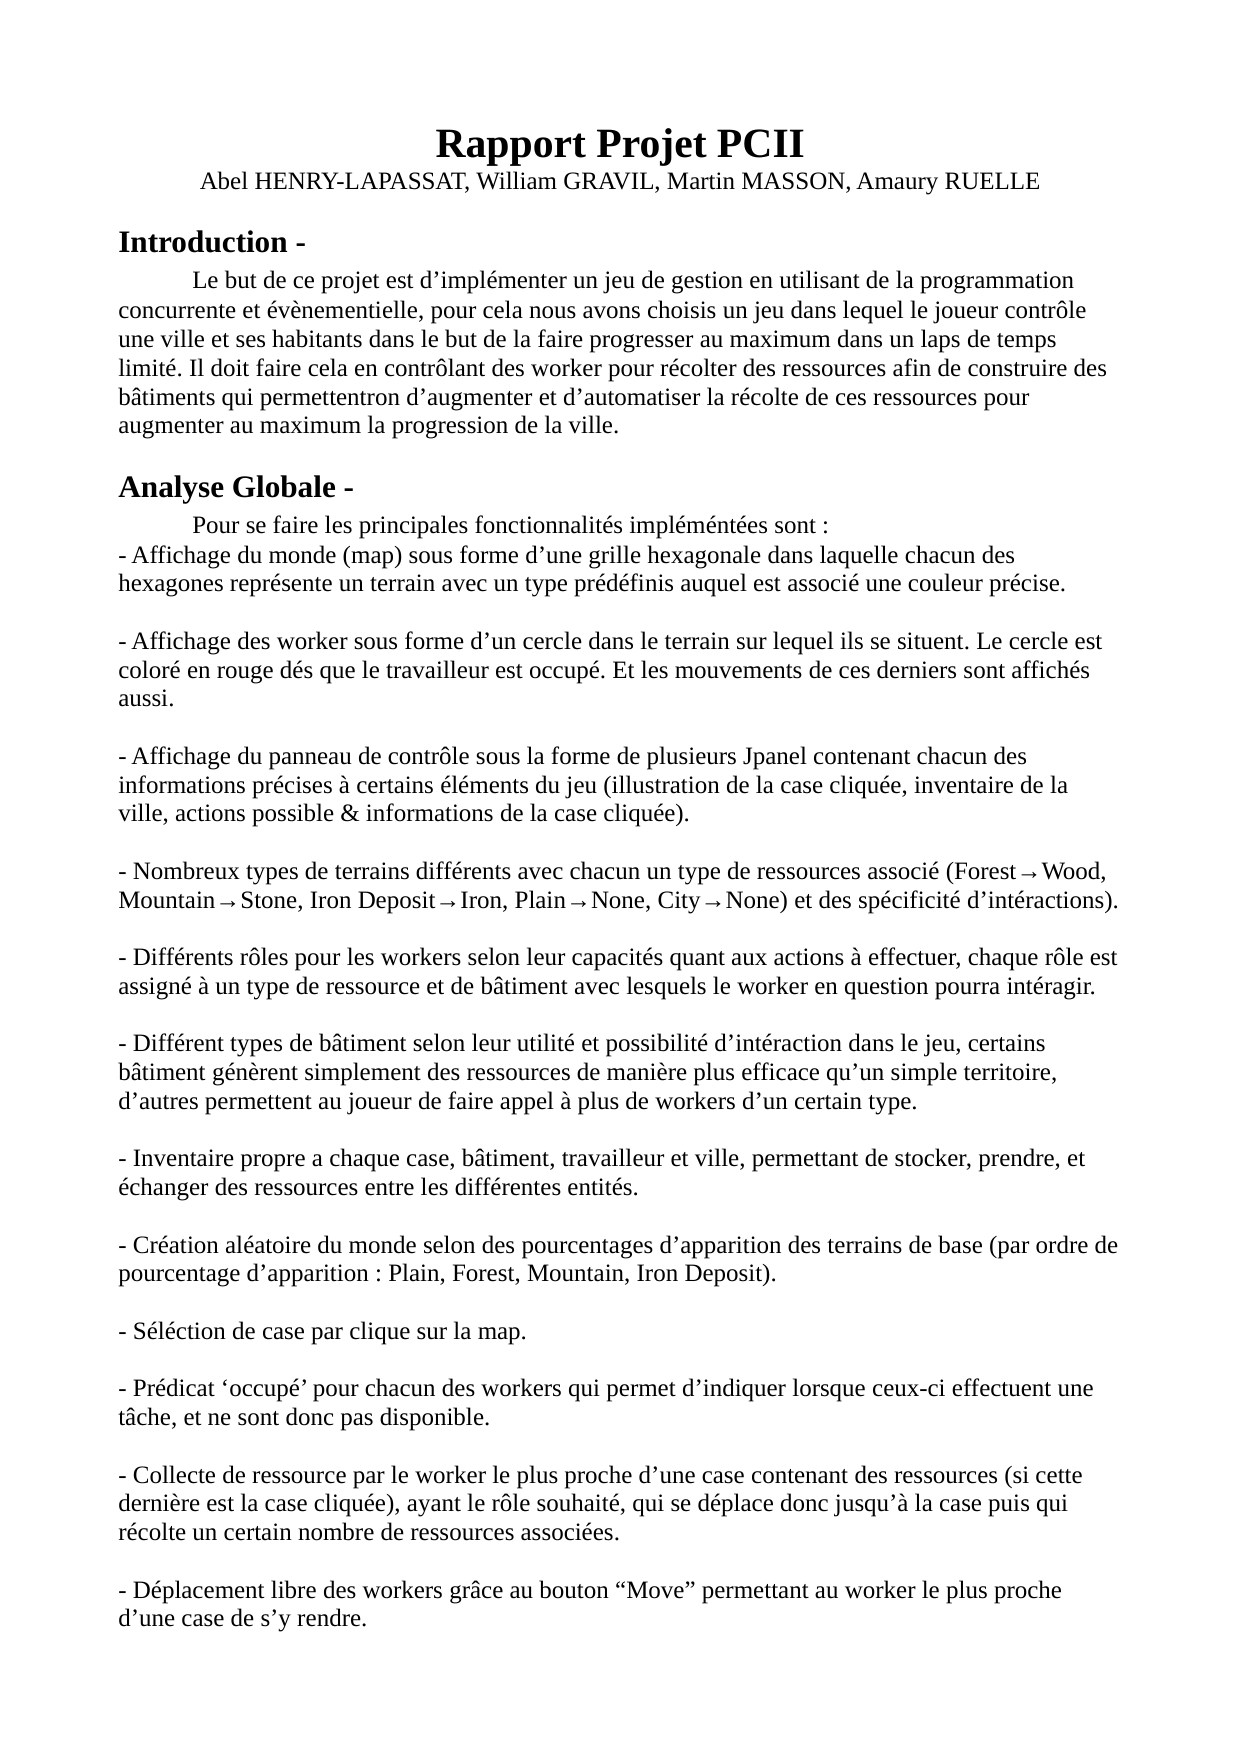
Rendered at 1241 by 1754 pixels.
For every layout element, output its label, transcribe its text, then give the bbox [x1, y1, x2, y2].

text - Prédicat ‘occupé’ pour chacun des workers qui permet d’indiquer lorsque ceux-ci effectuent une tâche, et ne sont donc pas disponible. [118, 1373, 1122, 1431]
text Abel HENRY-LAPASSAT, William GRAVIL, Martin MASSON, Amaury RUELLE [118, 166, 1122, 195]
text Le but de ce projet est d’implémenter un jeu de gestion en utilisant de la programmation concurrente et évènementielle, pour cela nous avons choisis un jeu dans lequel le joueur contrôle une ville et ses habitants dans le but de la faire progresser au maximum dans un laps de temps limité. Il doit faire cela en contrôlant des worker pour récolter des ressources afin de construire des bâtiments qui permettentron d’augmenter et d’automatiser la récolte de ces ressources pour augmenter au maximum la progression de la ville. [118, 259, 1122, 439]
text - Séléction de case par clique sur la map. [118, 1316, 1122, 1345]
text - Différent types de bâtiment selon leur utilité et possibilité d’intéraction dans le jeu, certains bâtiment génèrent simplement des ressources de manière plus efficace qu’un simple territoire, d’autres permettent au joueur de faire appel à plus de workers d’un certain type. [118, 1028, 1122, 1115]
text - Affichage du monde (map) sous forme d’une grille hexagonale dans laquelle chacun des hexagones représente un terrain avec un type prédéfinis auquel est associé une couleur précise. [118, 540, 1122, 597]
text Pour se faire les principales fonctionnalités impléméntées sont : [118, 504, 1122, 540]
text - Collecte de ressource par le worker le plus proche d’une case contenant des ressources (si cette dernière est la case cliquée), ayant le rôle souhaité, qui se déplace donc jusqu’à la case puis qui récolte un certain nombre de ressources associées. [118, 1460, 1122, 1546]
text Rapport Projet PCII [118, 118, 1122, 166]
text - Affichage des worker sous forme d’un cercle dans le terrain sur lequel ils se situent. Le cercle est coloré en rouge dés que le travailleur est occupé. Et les mouvements de ces derniers sont affichés aussi. [118, 626, 1122, 712]
text Analyse Globale - [118, 468, 1122, 504]
text - Affichage du panneau de contrôle sous la forme de plusieurs Jpanel contenant chacun des informations précises à certains éléments du jeu (illustration de la case cliquée, inventaire de la ville, actions possible & informations de la case cliquée). [118, 741, 1122, 827]
text - Inventaire propre a chaque case, bâtiment, travailleur et ville, permettant de stocker, prendre, et échanger des ressources entre les différentes entités. [118, 1143, 1122, 1201]
text - Différents rôles pour les workers selon leur capacités quant aux actions à effectuer, chaque rôle est assigné à un type de ressource et de bâtiment avec lesquels le worker en question pourra intéragir. [118, 942, 1122, 1000]
text - Déplacement libre des workers grâce au bouton “Move” permettant au worker le plus proche d’une case de s’y rendre. [118, 1575, 1122, 1632]
text - Nombreux types de terrains différents avec chacun un type de ressources associé (Forest→Wood, Mountain→Stone, Iron Deposit→Iron, Plain→None, City→None) et des spécificité d’intéractions). [118, 856, 1122, 913]
text - Création aléatoire du monde selon des pourcentages d’apparition des terrains de base (par ordre de pourcentage d’apparition : Plain, Forest, Mountain, Iron Deposit). [118, 1230, 1122, 1287]
text Introduction - [118, 223, 1122, 259]
